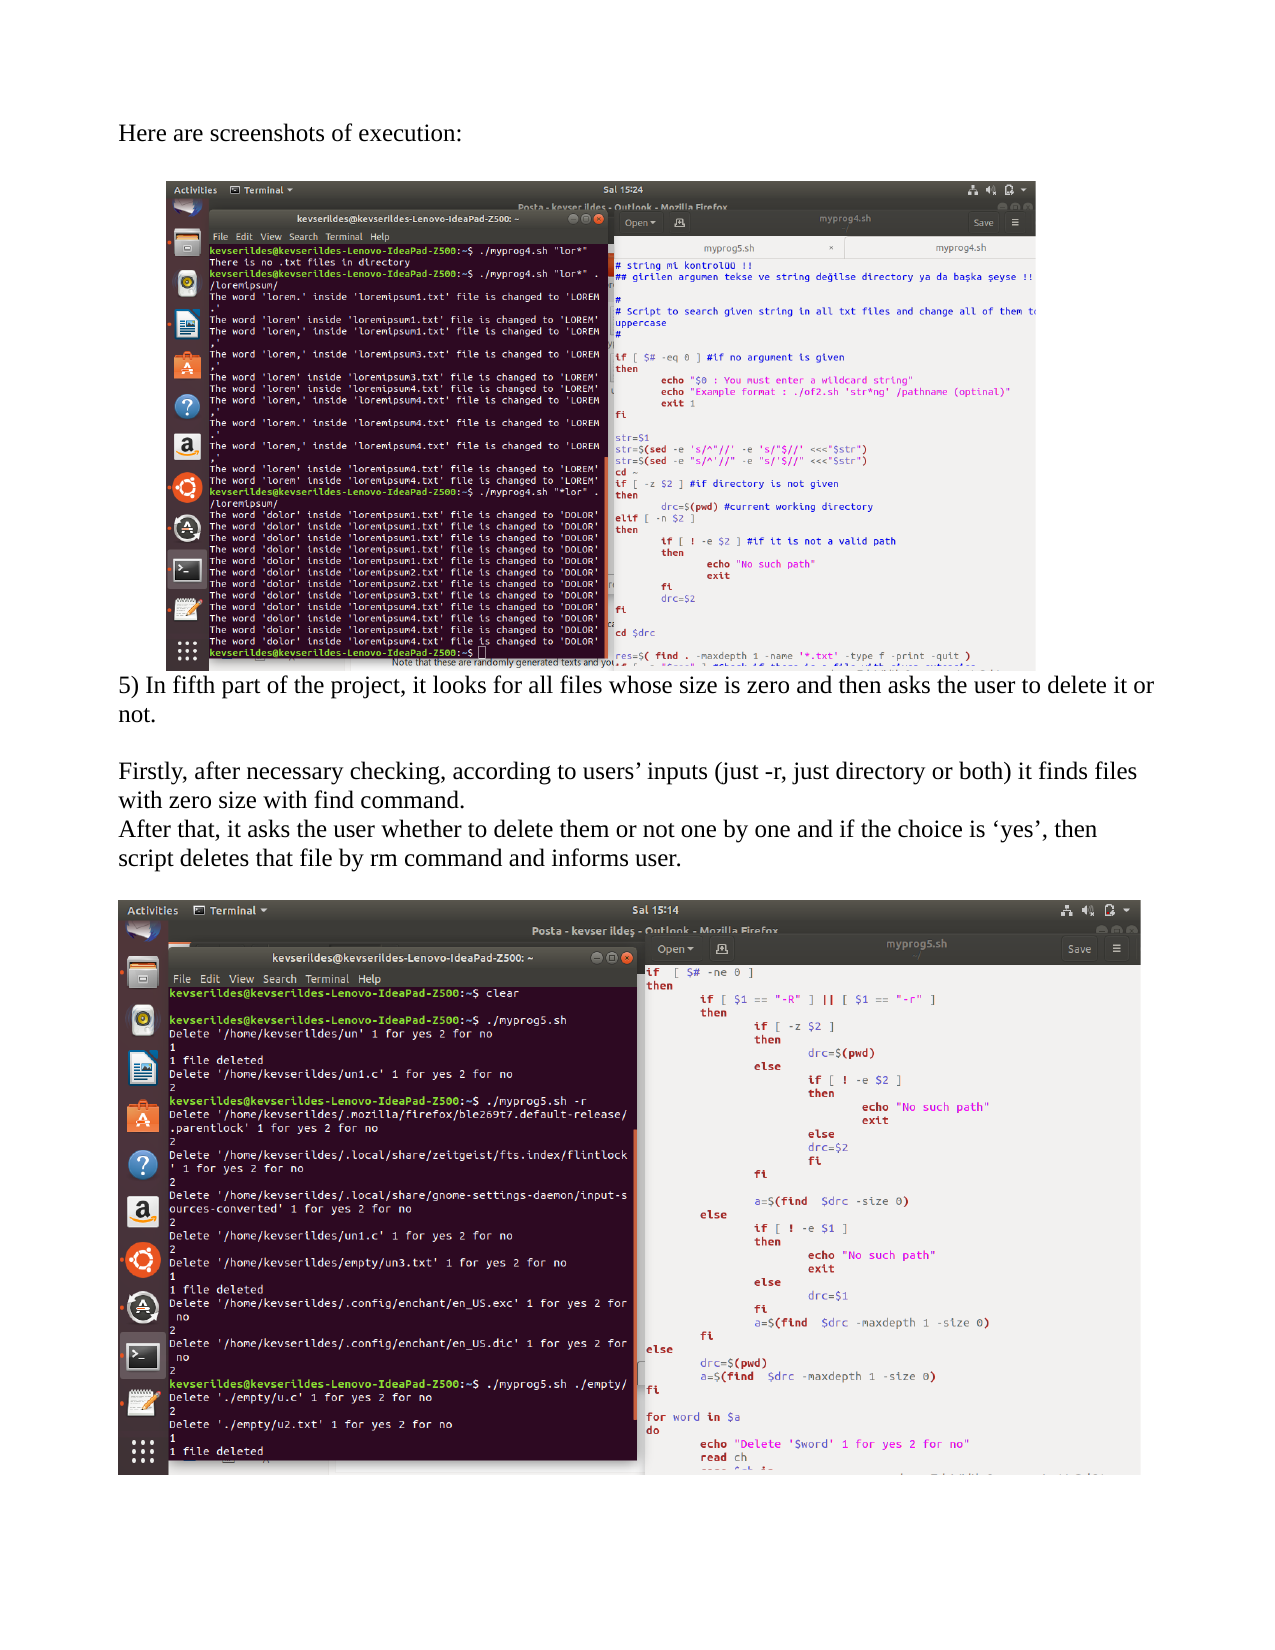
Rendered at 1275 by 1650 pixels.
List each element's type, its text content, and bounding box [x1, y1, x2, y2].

picture [166, 181, 1036, 671]
text Here are screenshots of execution: [118, 118, 1157, 147]
text After that, it asks the user whether to delete them or not one by one and if the choice is ‘yes’, then script deletes that file by rm command and informs user. [118, 814, 1157, 871]
text Firstly, after necessary checking, according to users’ inputs (just -r, just directory or both) it finds files with zero size with find command. [118, 756, 1157, 814]
text 5) In fifth part of the project, it looks for all files whose size is zero and then asks the user to delete it or not. [118, 176, 1157, 728]
picture [118, 900, 1141, 1475]
